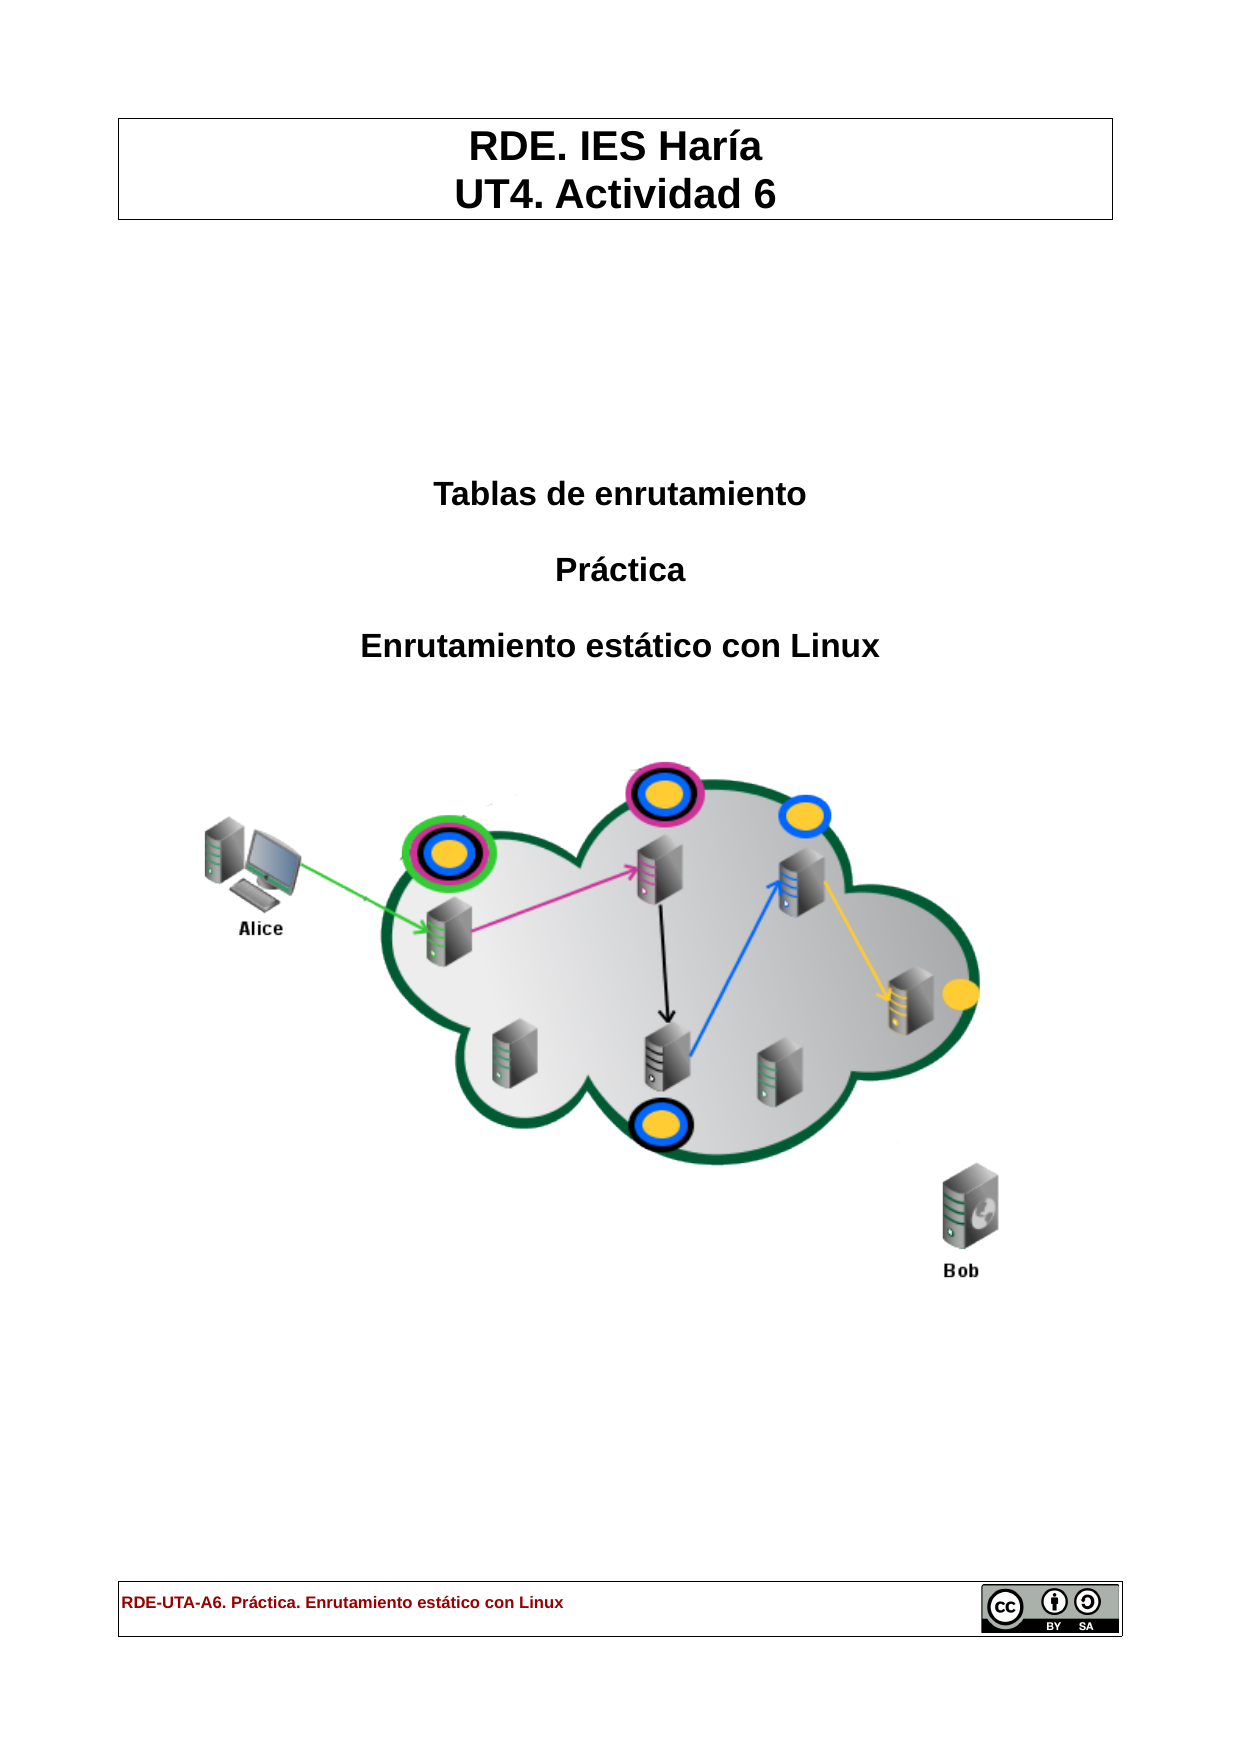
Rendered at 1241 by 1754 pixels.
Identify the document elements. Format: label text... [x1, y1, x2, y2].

picture [981, 1584, 1119, 1633]
subtitle Enrutamiento estático con Linux [118, 626, 1122, 664]
text UT4. Actividad 6 [119, 166, 1112, 219]
picture [169, 748, 1071, 1373]
text RDE. IES Haría [119, 119, 1112, 166]
subtitle Práctica [118, 550, 1122, 588]
subtitle Tablas de enrutamiento [118, 474, 1122, 512]
